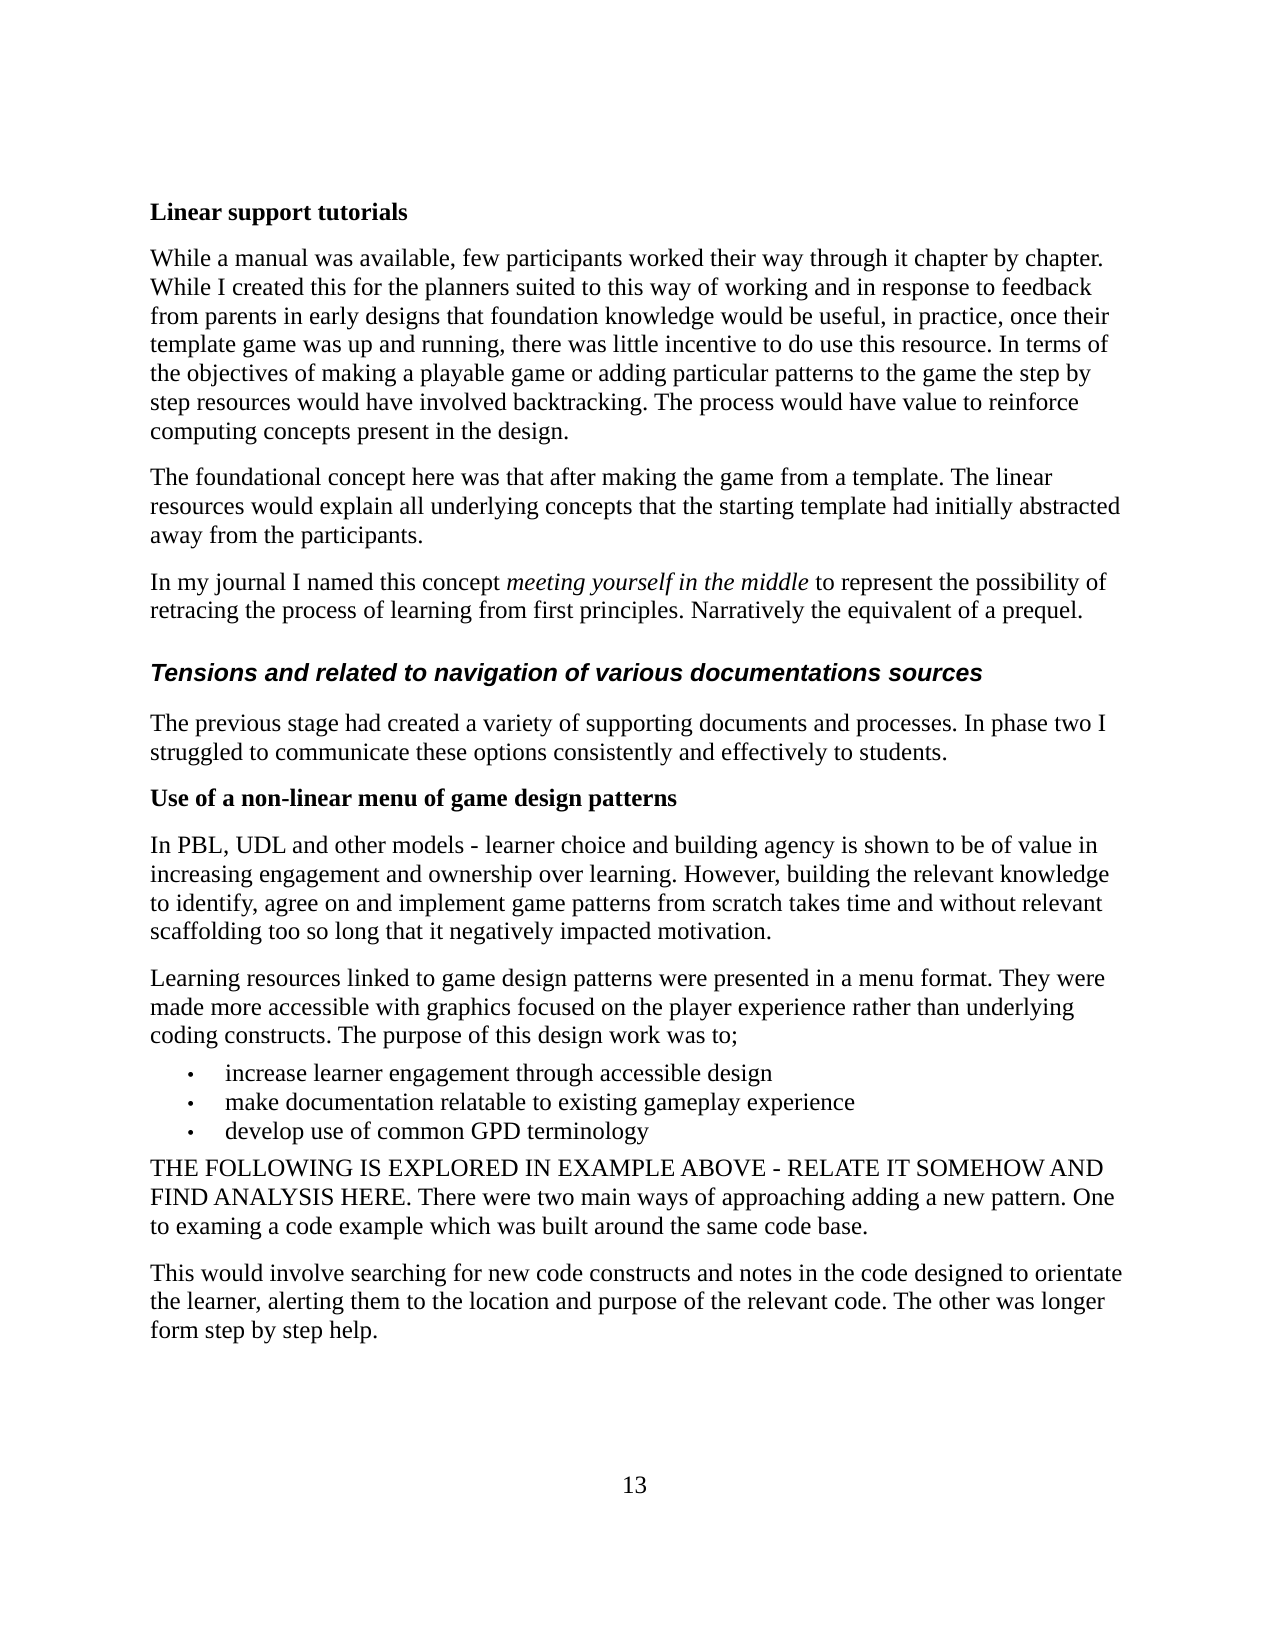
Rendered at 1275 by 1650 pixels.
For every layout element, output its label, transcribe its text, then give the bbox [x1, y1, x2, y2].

list develop use of common GPD terminology [187, 1116, 1125, 1144]
text Use of a non-linear menu of game design patterns [150, 783, 1125, 812]
text This would involve searching for new code constructs and notes in the code designed to orientate the learner, alerting them to the location and purpose of the relevant code. The other was longer form step by step help. [150, 1258, 1125, 1344]
text THE FOLLOWING IS EXPLORED IN EXAMPLE ABOVE - RELATE IT SOMEHOW AND FIND ANALYSIS HERE. There were two main ways of approaching adding a new pattern. One to examing a code example which was built around the same code base. [150, 1153, 1125, 1240]
text Learning resources linked to game design patterns were presented in a menu format. They were made more accessible with graphics focused on the player experience rather than underlying coding constructs. The purpose of this design work was to; [150, 963, 1125, 1049]
subtitle Tensions and related to navigation of various documentations sources [150, 658, 1125, 687]
text In my journal I named this concept meeting yourself in the middle to represent the possibility of retracing the process of learning from first principles. Narratively the equivalent of a prequel. [150, 567, 1125, 624]
text The foundational concept here was that after making the game from a template. The linear resources would explain all underlying concepts that the starting template had initially abstracted away from the participants. [150, 462, 1125, 549]
list make documentation relatable to existing gameplay experience [187, 1087, 1125, 1116]
text The previous stage had created a variety of supporting documents and processes. In phase two I struggled to communicate these options consistently and effectively to students. [150, 708, 1125, 766]
text In PBL, UDL and other models - learner choice and building agency is shown to be of value in increasing engagement and ownership over learning. However, building the relevant knowledge to identify, agree on and implement game patterns from scratch takes time and without relevant scaffolding too so long that it negatively impacted motivation. [150, 830, 1125, 945]
list increase learner engagement through accessible design [187, 1058, 1125, 1087]
text Linear support tutorials [150, 197, 1125, 225]
text While a manual was available, few participants worked their way through it chapter by chapter. While I created this for the planners suited to this way of working and in response to feedback from parents in early designs that foundation knowledge would be useful, in practice, once their template game was up and running, there was little incentive to do use this resource. In terms of the objectives of making a playable game or adding particular patterns to the game the step by step resources would have involved backtracking. The process would have value to reinforce computing concepts present in the design. [150, 243, 1125, 444]
